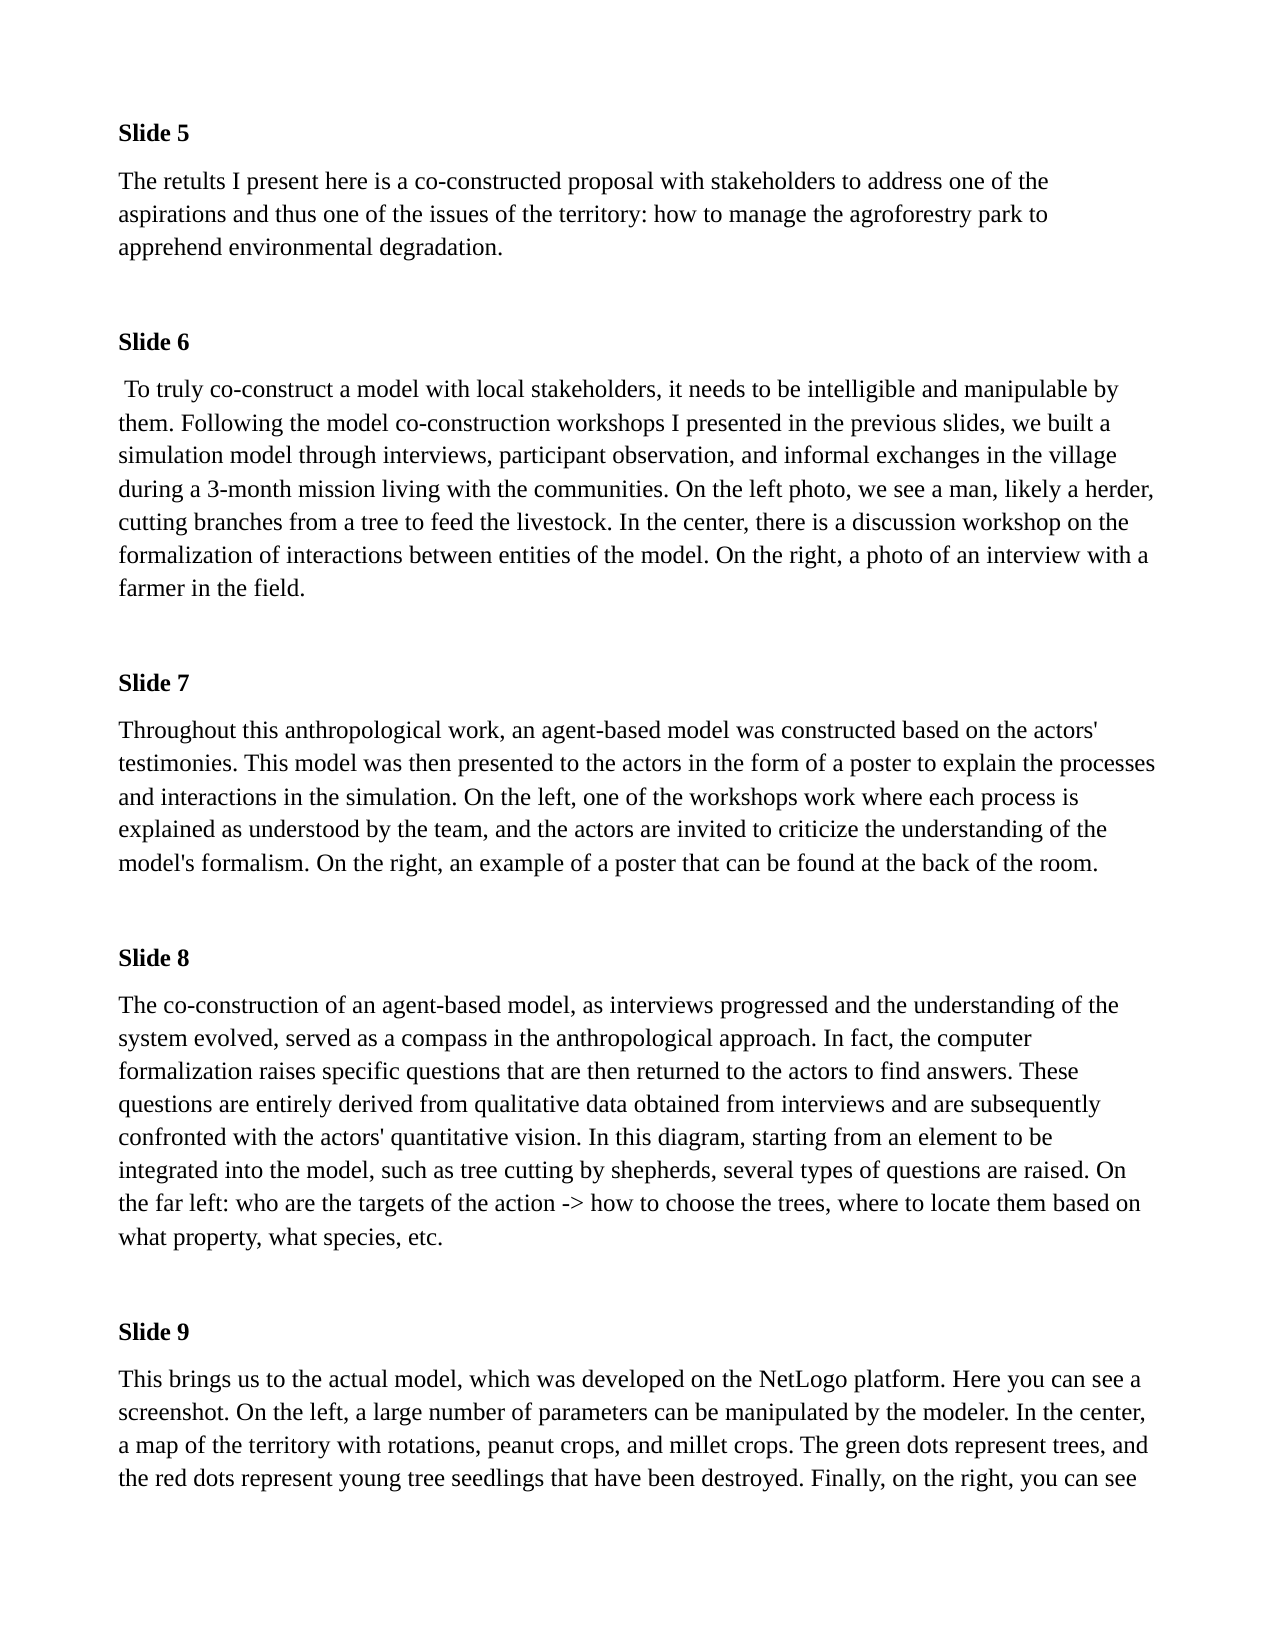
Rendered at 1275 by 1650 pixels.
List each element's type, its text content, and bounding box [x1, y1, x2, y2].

text Slide 7 [118, 668, 1157, 697]
text The retults I present here is a co-constructed proposal with stakeholders to address one of the aspirations and thus one of the issues of the territory: how to manage the agroforestry park to apprehend environmental degradation. [118, 166, 1157, 261]
text Slide 9 [118, 1317, 1157, 1346]
text The co-construction of an agent-based model, as interviews progressed and the understanding of the system evolved, served as a compass in the anthropological approach. In fact, the computer formalization raises specific questions that are then returned to the actors to find answers. These questions are entirely derived from qualitative data obtained from interviews and are subsequently confronted with the actors' quantitative vision. In this diagram, starting from an element to be integrated into the model, such as tree cutting by shepherds, several types of questions are raised. On the far left: who are the targets of the action -> how to choose the trees, where to locate them based on what property, what species, etc. [118, 990, 1157, 1250]
text Throughout this anthropological work, an agent-based model was constructed based on the actors' testimonies. This model was then presented to the actors in the form of a poster to explain the processes and interactions in the simulation. On the left, one of the workshops work where each process is explained as understood by the team, and the actors are invited to criticize the understanding of the model's formalism. On the right, an example of a poster that can be found at the back of the room. [118, 716, 1157, 876]
text To truly co-construct a model with local stakeholders, it needs to be intelligible and manipulable by them. Following the model co-construction workshops I presented in the previous slides, we built a simulation model through interviews, participant observation, and informal exchanges in the village during a 3-month mission living with the communities. On the left photo, we see a man, likely a herder, cutting branches from a tree to feed the livestock. In the center, there is a discussion workshop on the formalization of interactions between entities of the model. On the right, a photo of an interview with a farmer in the field. [118, 374, 1157, 601]
text Slide 6 [118, 327, 1157, 356]
text Slide 8 [118, 943, 1157, 972]
text Slide 5 [118, 118, 1157, 147]
text This brings us to the actual model, which was developed on the NetLogo platform. Here you can see a screenshot. On the left, a large number of parameters can be manipulated by the modeler. In the center, a map of the territory with rotations, peanut crops, and millet crops. The green dots represent trees, and the red dots represent young tree seedlings that have been destroyed. Finally, on the right, you can see [118, 1364, 1157, 1492]
